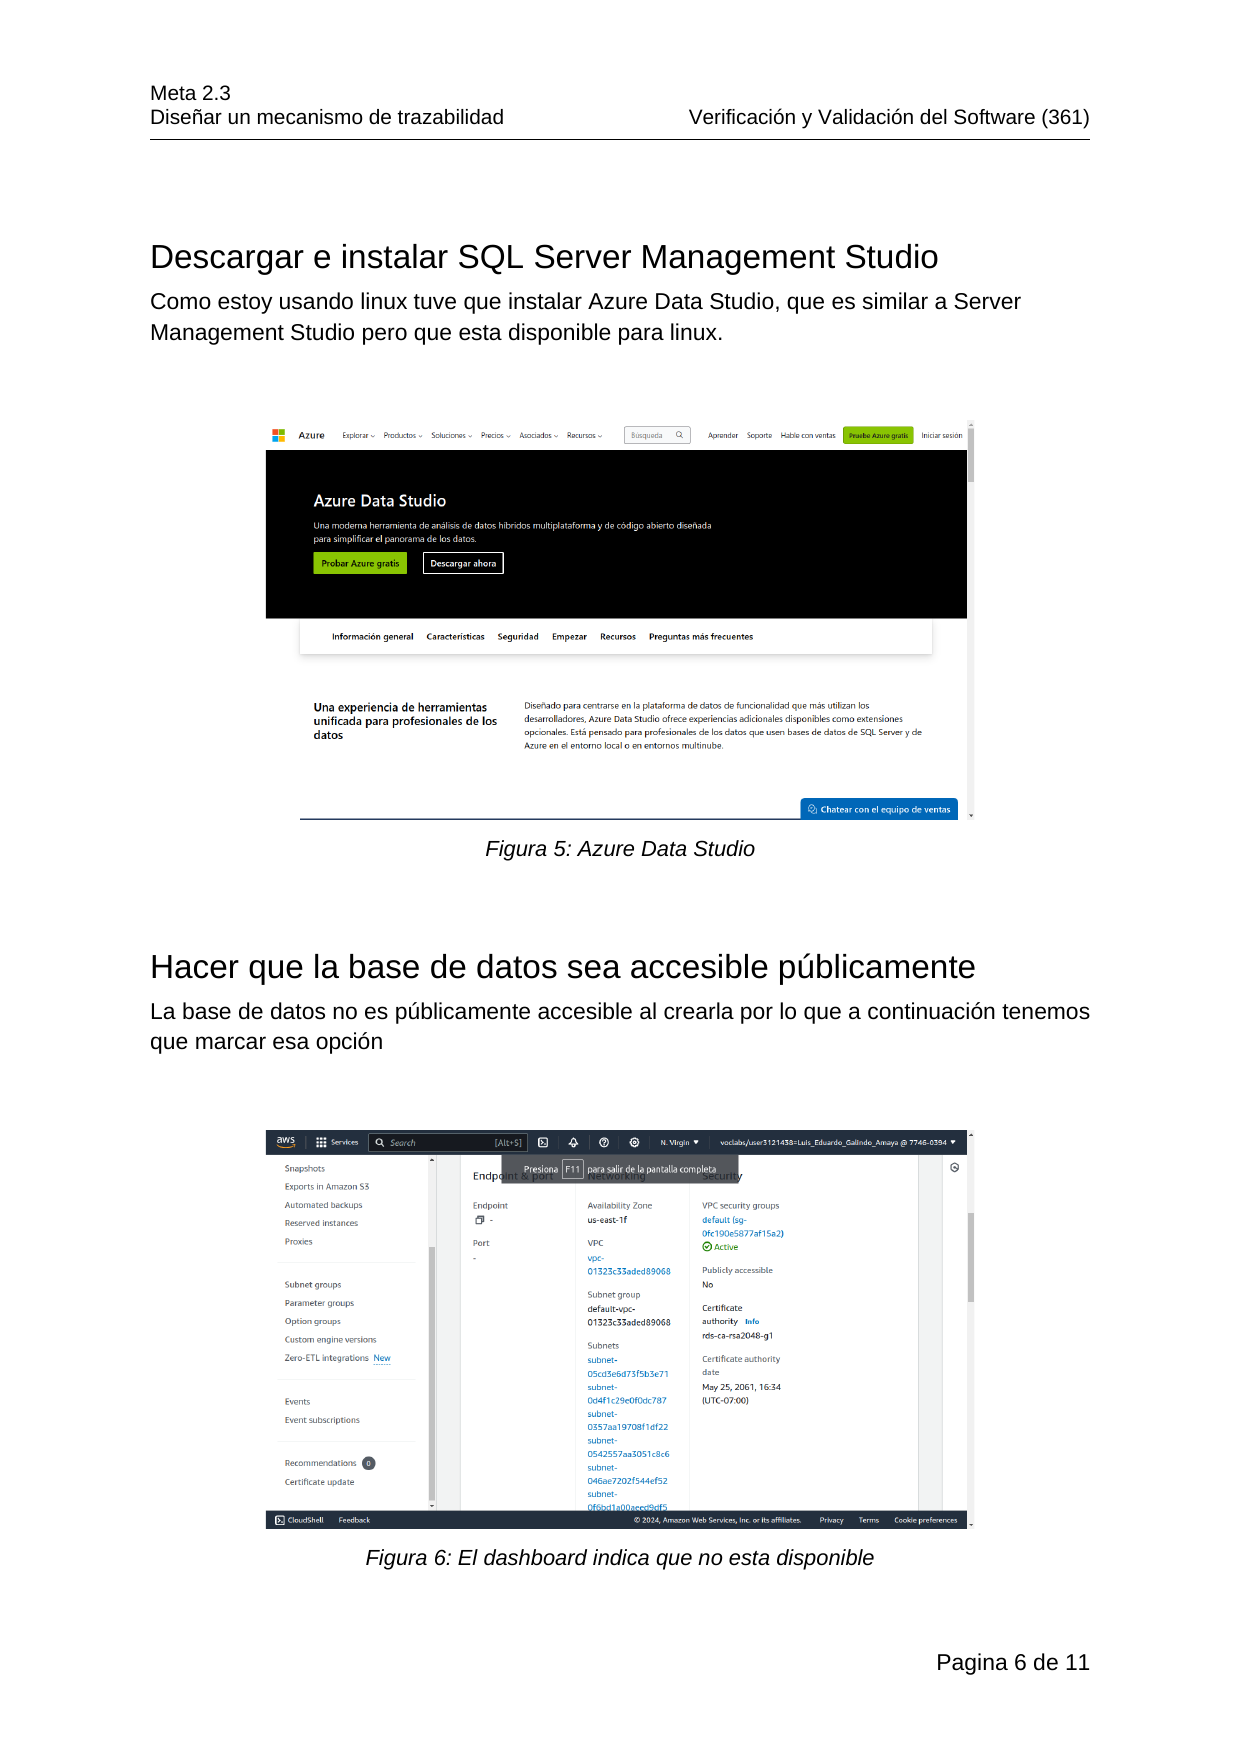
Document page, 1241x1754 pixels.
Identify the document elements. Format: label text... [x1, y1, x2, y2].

text La base de datos no es públicamente accesible al crearla por lo que a continuación tenemos que marcar esa opción [150, 998, 1090, 1054]
subtitle Descargar e instalar SQL Server Management Studio [150, 237, 1090, 276]
text Figura 5: Azure Data Studio [266, 820, 974, 861]
subtitle Hacer que la base de datos sea accesible públicamente [150, 947, 1090, 985]
text Como estoy usando linux tuve que instalar Azure Data Studio, que es similar a Server Management Studio pero que esta disponible para linux. [150, 288, 1090, 345]
picture [265, 420, 975, 820]
text Figura 6: El dashboard indica que no esta disponible [266, 1529, 974, 1570]
picture [265, 1130, 975, 1529]
